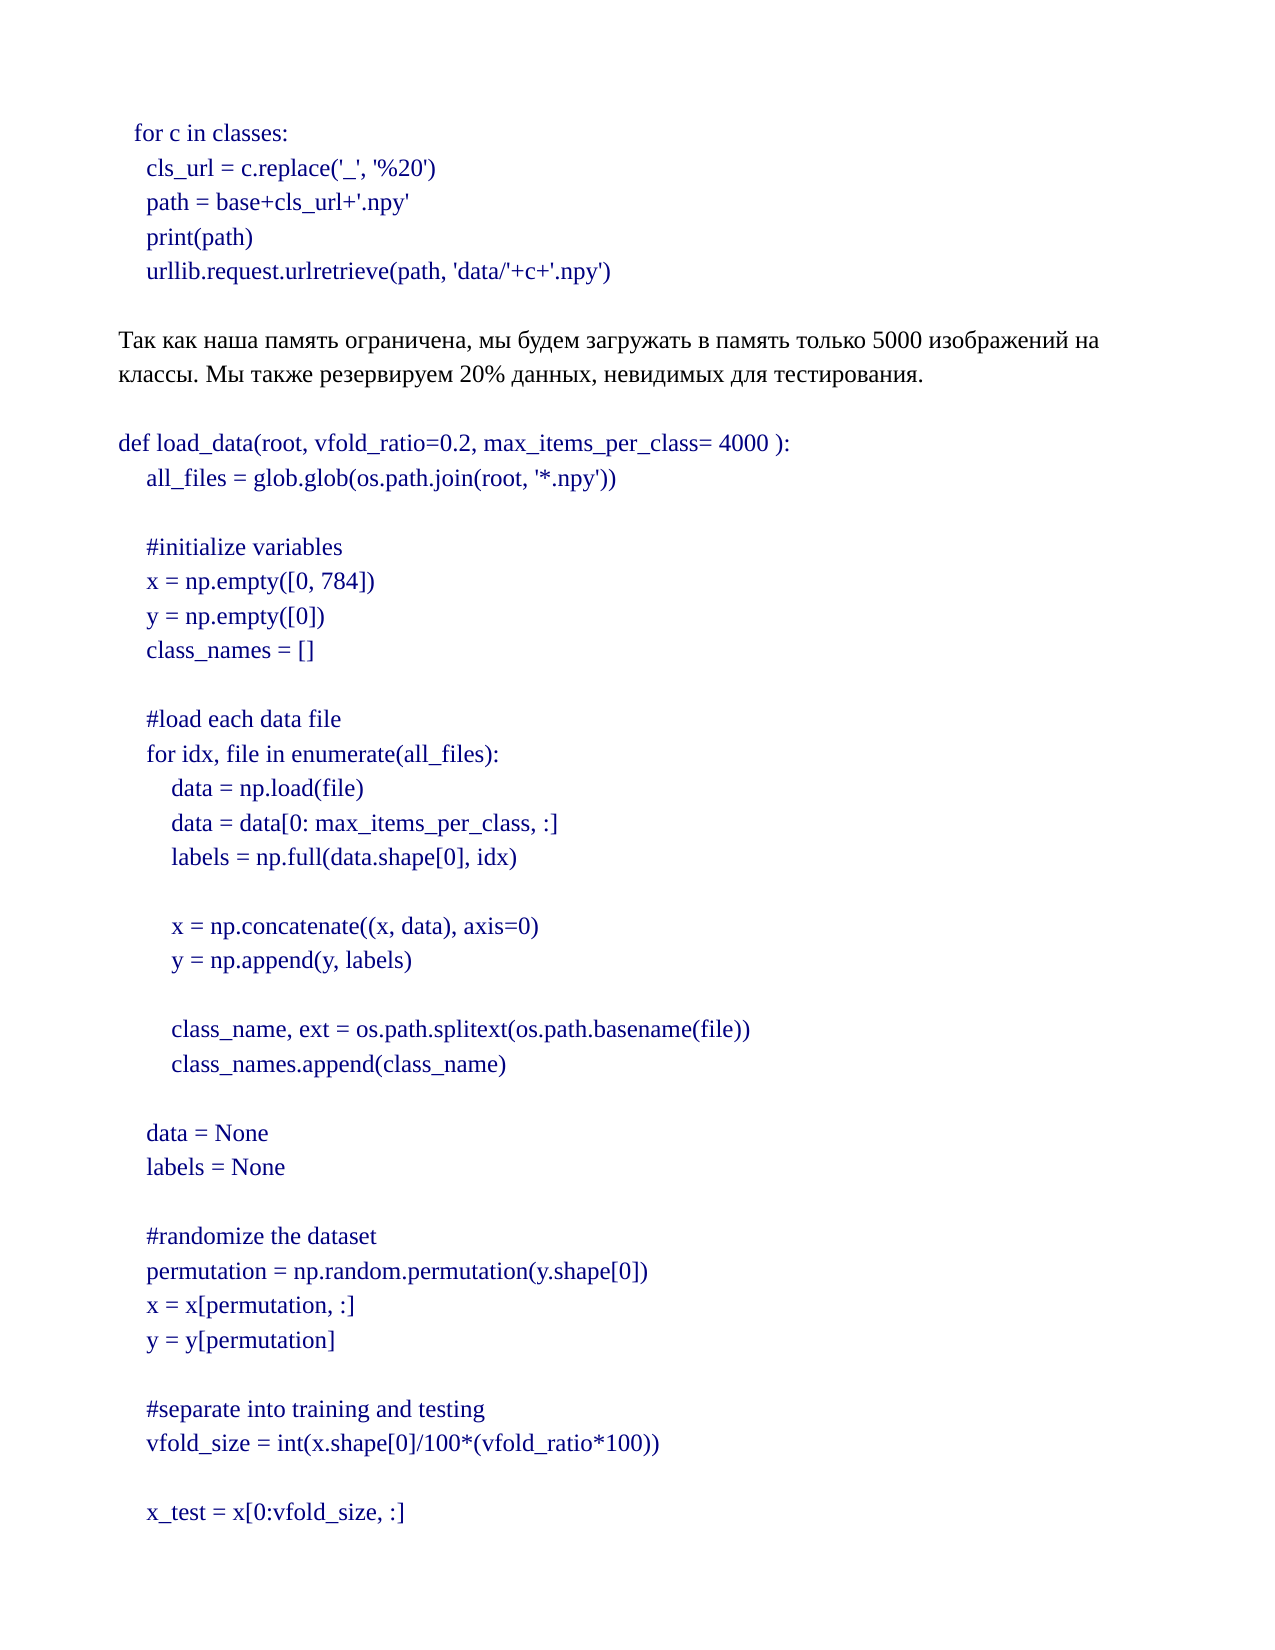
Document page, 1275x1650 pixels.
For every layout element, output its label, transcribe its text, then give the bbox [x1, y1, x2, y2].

text for c in classes: [121, 118, 1154, 147]
text y = np.append(y, labels) [121, 946, 1154, 974]
text #separate into training and testing [121, 1394, 1154, 1423]
text class_names = [] [121, 635, 1154, 664]
text x = x[permutation, :] [121, 1290, 1154, 1319]
text #randomize the dataset [121, 1221, 1154, 1250]
text labels = np.full(data.shape[0], idx) [121, 842, 1154, 871]
text class_names.append(class_name) [121, 1049, 1154, 1078]
text vfold_size = int(x.shape[0]/100*(vfold_ratio*100)) [121, 1428, 1154, 1457]
text labels = None [121, 1152, 1154, 1181]
text data = data[0: max_items_per_class, :] [121, 808, 1154, 836]
text permutation = np.random.permutation(y.shape[0]) [121, 1256, 1154, 1285]
text for idx, file in enumerate(all_files): [121, 739, 1154, 767]
text print(path) [121, 222, 1154, 250]
text data = np.load(file) [121, 773, 1154, 802]
text y = np.empty([0]) [121, 601, 1154, 629]
text y = y[permutation] [121, 1325, 1154, 1354]
text #load each data file [121, 704, 1154, 733]
text #initialize variables [121, 532, 1154, 561]
text Так как наша память ограничена, мы будем загружать в память только 5000 изображений на классы. Мы также резервируем 20% данных, невидимых для тестирования. [118, 325, 1154, 388]
text data = None [121, 1118, 1154, 1147]
text all_files = glob.glob(os.path.join(root, '*.npy')) [121, 463, 1154, 492]
text x = np.concatenate((x, data), axis=0) [121, 911, 1154, 940]
text path = base+cls_url+'.npy' [121, 187, 1154, 216]
text cls_url = c.replace('_', '%20') [121, 153, 1154, 181]
text urllib.request.urlretrieve(path, 'data/'+c+'.npy') [121, 256, 1154, 285]
text x = np.empty([0, 784]) [121, 566, 1154, 595]
text def load_data(root, vfold_ratio=0.2, max_items_per_class= 4000 ): [118, 428, 1154, 457]
text class_name, ext = os.path.splitext(os.path.basename(file)) [121, 1014, 1154, 1043]
text x_test = x[0:vfold_size, :] [121, 1497, 1154, 1526]
